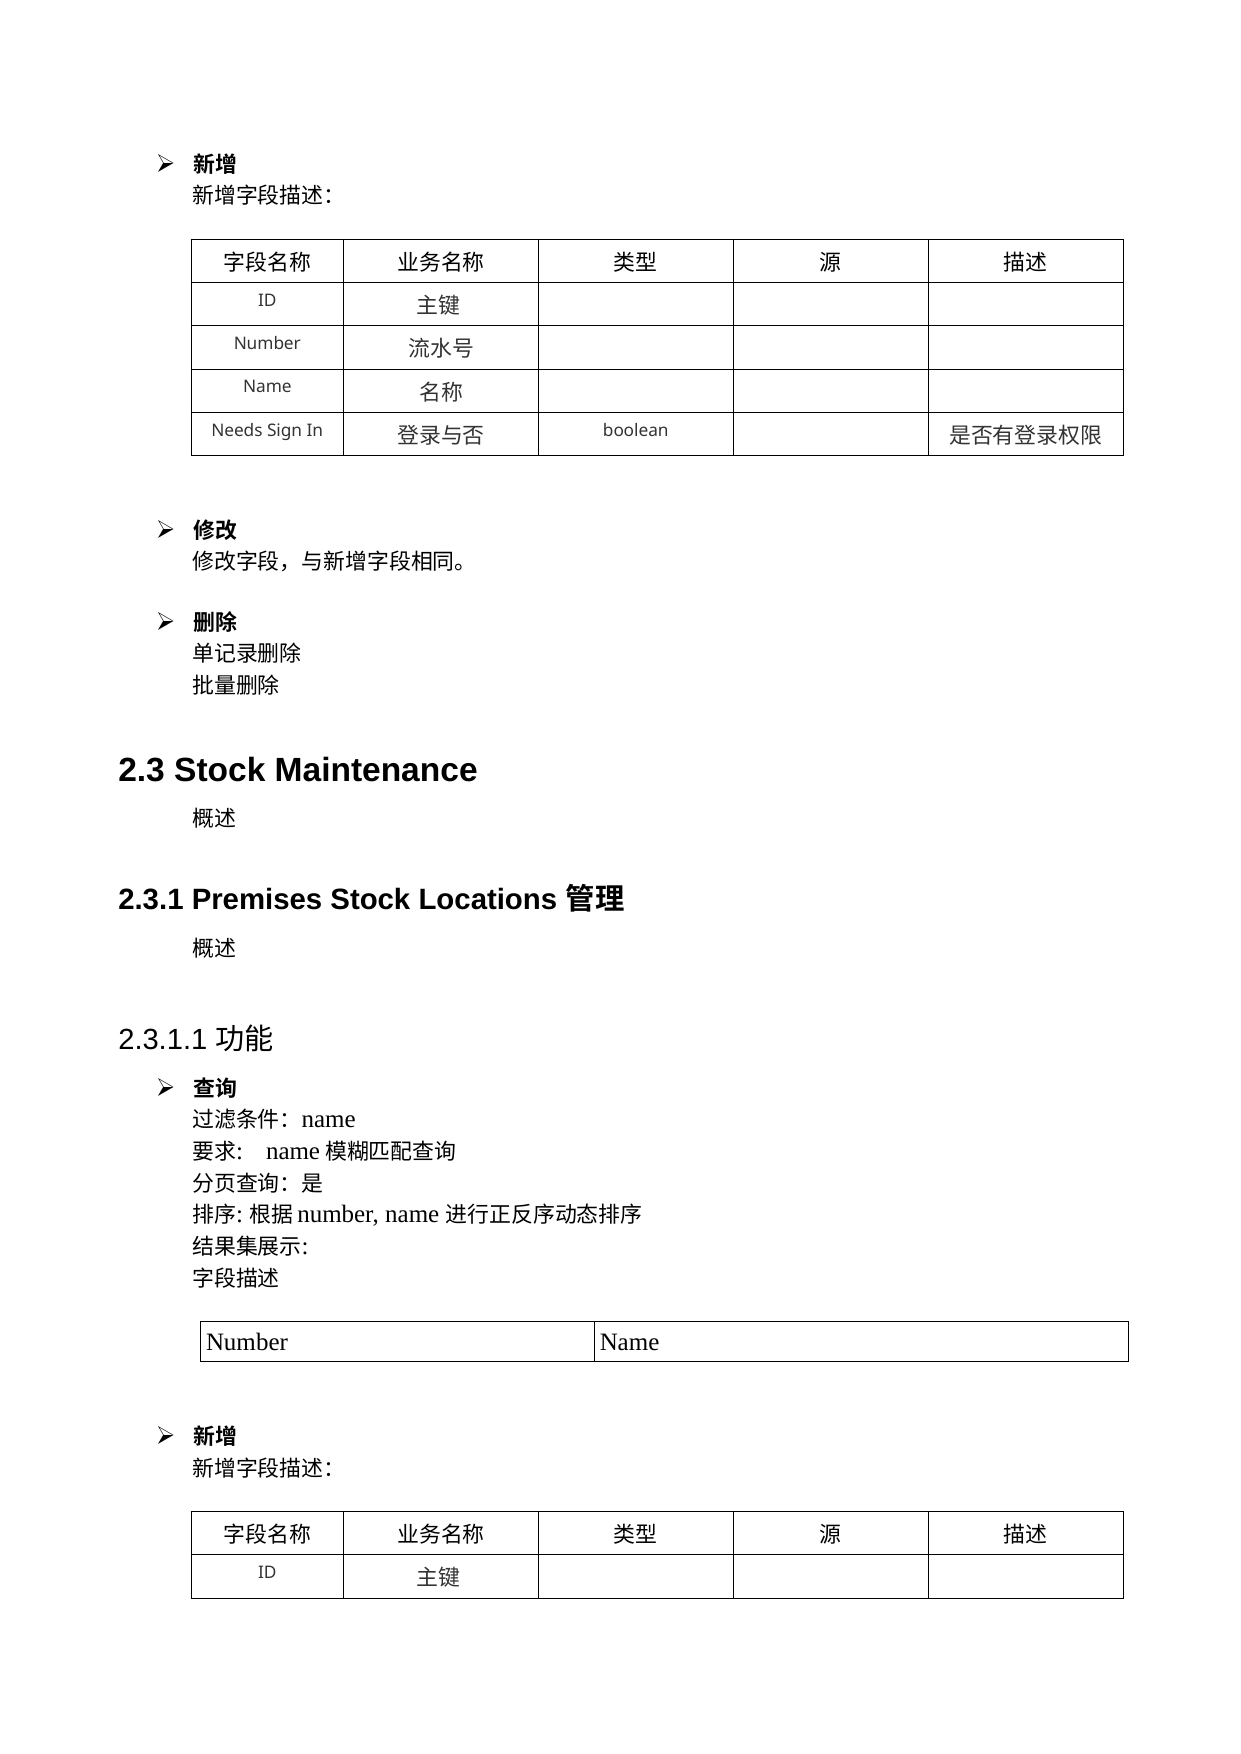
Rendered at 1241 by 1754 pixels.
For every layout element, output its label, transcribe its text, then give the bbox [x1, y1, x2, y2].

table_cell 是否有登录权限 [929, 413, 1123, 455]
subtitle 2.3.1.1 功能 [118, 1016, 1122, 1058]
table_cell [734, 1555, 928, 1598]
table_cell [539, 283, 733, 325]
list 删除 [156, 605, 1122, 636]
text 要求: name模糊匹配查询 [118, 1134, 1122, 1166]
text 分页查询：是 [118, 1166, 1122, 1197]
list 修改 [156, 513, 1122, 544]
table_cell boolean [539, 413, 733, 455]
table_cell [539, 326, 733, 369]
subtitle 2.3 Stock Maintenance [118, 749, 1122, 788]
table_cell 名称 [344, 370, 538, 412]
table_cell [734, 283, 928, 325]
table_cell [929, 1555, 1123, 1598]
subtitle 2.3.1 Premises Stock Locations 管理 [118, 876, 1122, 918]
text 概述 [118, 931, 1122, 962]
table_header 描述 [929, 240, 1123, 282]
table_cell [539, 370, 733, 412]
table_cell [734, 370, 928, 412]
list 新增 [156, 1419, 1122, 1451]
table_cell ID [192, 1555, 343, 1598]
table_cell 主键 [344, 1555, 538, 1598]
table_cell 主键 [344, 283, 538, 325]
text 批量删除 [118, 668, 1122, 700]
list 新增 [156, 147, 1122, 178]
table_cell [929, 326, 1123, 369]
table_cell Number [192, 326, 343, 369]
table_header 源 [734, 1512, 928, 1554]
text 修改字段，与新增字段相同。 [118, 544, 1122, 576]
table_cell ID [192, 283, 343, 325]
table_header Number [201, 1322, 594, 1361]
list 查询 [156, 1071, 1122, 1102]
table_cell [539, 1555, 733, 1598]
text 排序: 根据number, name 进行正反序动态排序 [118, 1197, 1122, 1229]
text 字段描述 [118, 1261, 1122, 1292]
table_header 业务名称 [344, 1512, 538, 1554]
table_header 字段名称 [192, 1512, 343, 1554]
text 过滤条件：name [118, 1102, 1122, 1134]
text 新增字段描述： [118, 1451, 1122, 1482]
text 单记录删除 [118, 636, 1122, 668]
table_header 源 [734, 240, 928, 282]
table_header 业务名称 [344, 240, 538, 282]
table_cell [734, 413, 928, 455]
table_cell 登录与否 [344, 413, 538, 455]
table_cell [929, 283, 1123, 325]
table_header Name [595, 1322, 1128, 1361]
table_header 类型 [539, 1512, 733, 1554]
table_cell 流水号 [344, 326, 538, 369]
table_cell [929, 370, 1123, 412]
table_header 描述 [929, 1512, 1123, 1554]
table_cell [734, 326, 928, 369]
text 结果集展示: [118, 1229, 1122, 1261]
table_cell Name [192, 370, 343, 412]
table_cell Needs Sign In [192, 413, 343, 455]
text 新增字段描述： [118, 178, 1122, 210]
table_header 类型 [539, 240, 733, 282]
text 概述 [118, 801, 1122, 832]
table_header 字段名称 [192, 240, 343, 282]
